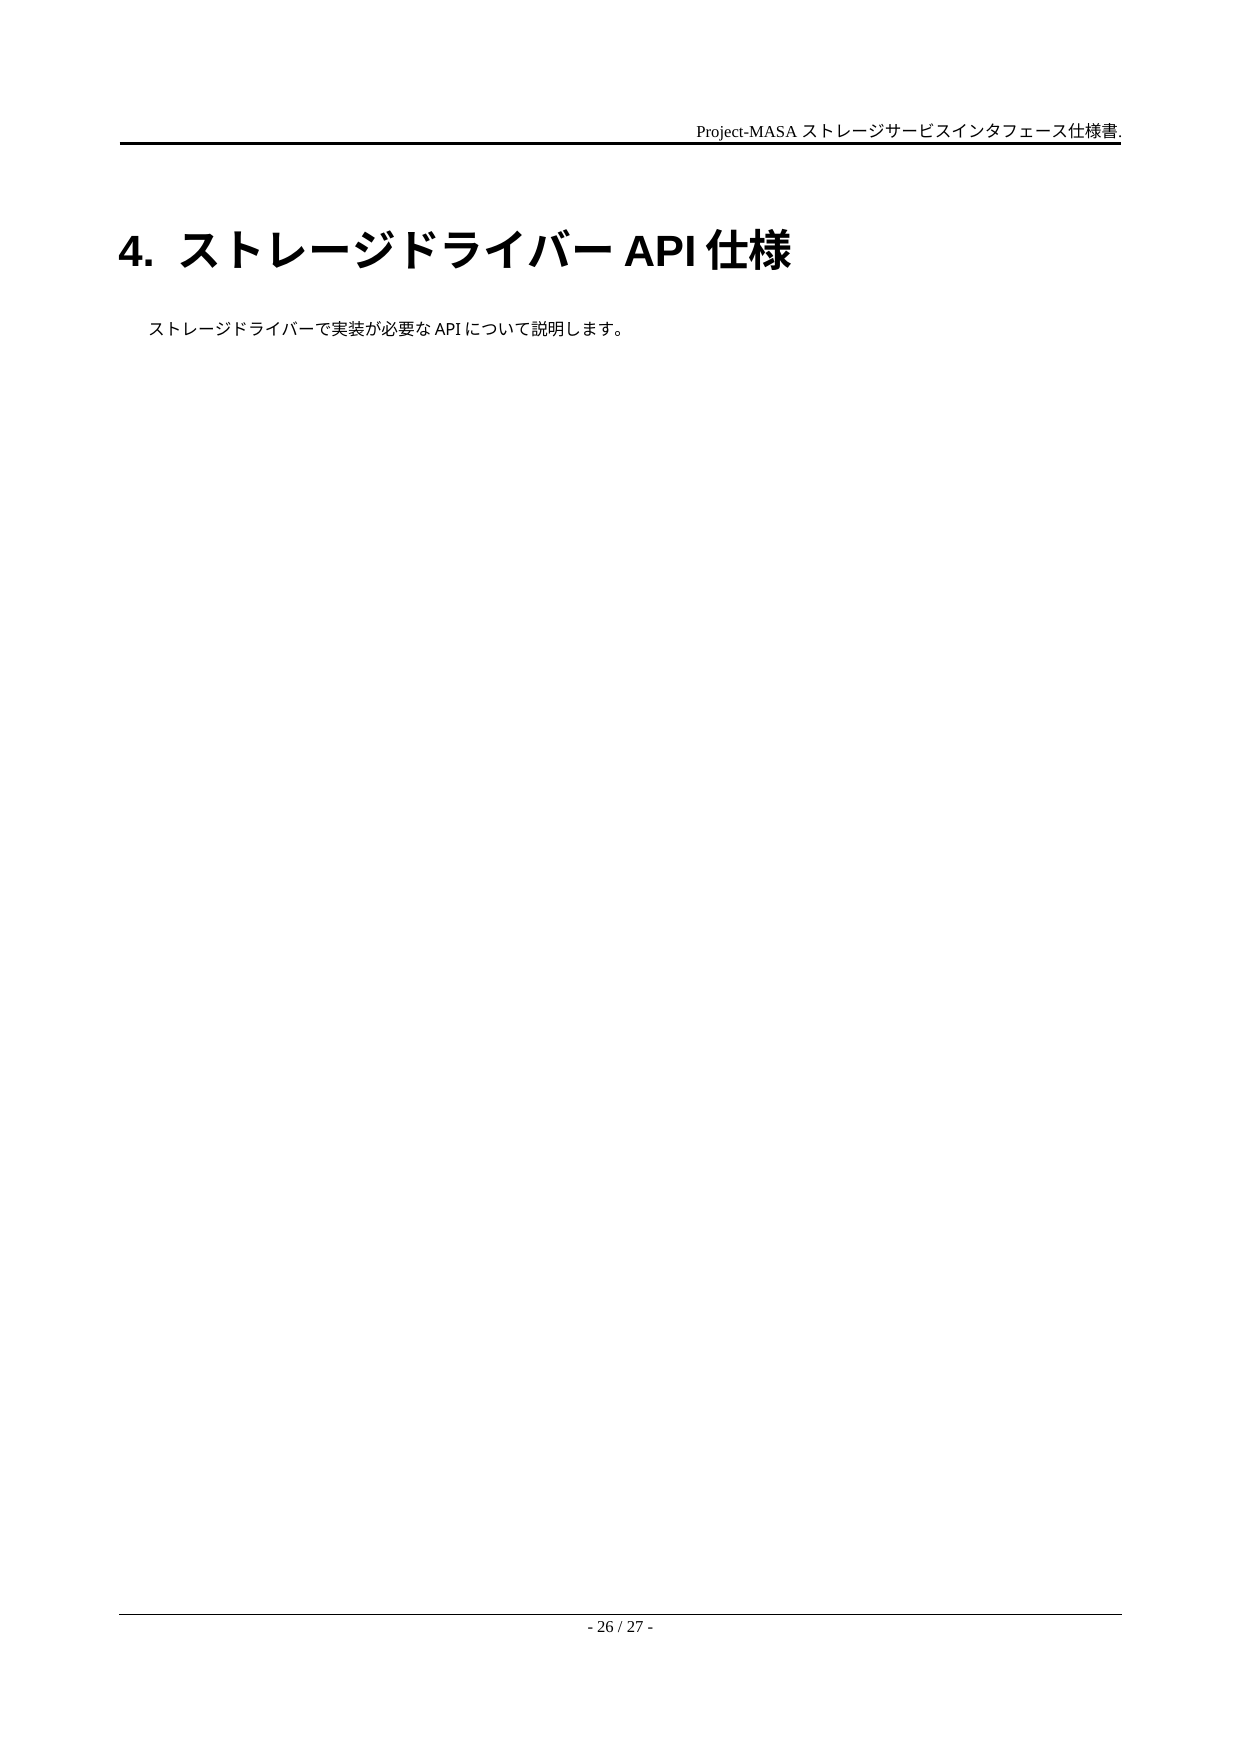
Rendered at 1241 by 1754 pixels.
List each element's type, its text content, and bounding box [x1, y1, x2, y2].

subtitle ストレージドライバーAPI仕様 [118, 215, 1122, 278]
text ストレージドライバーで実装が必要なAPIについて説明します。 [148, 316, 1122, 340]
